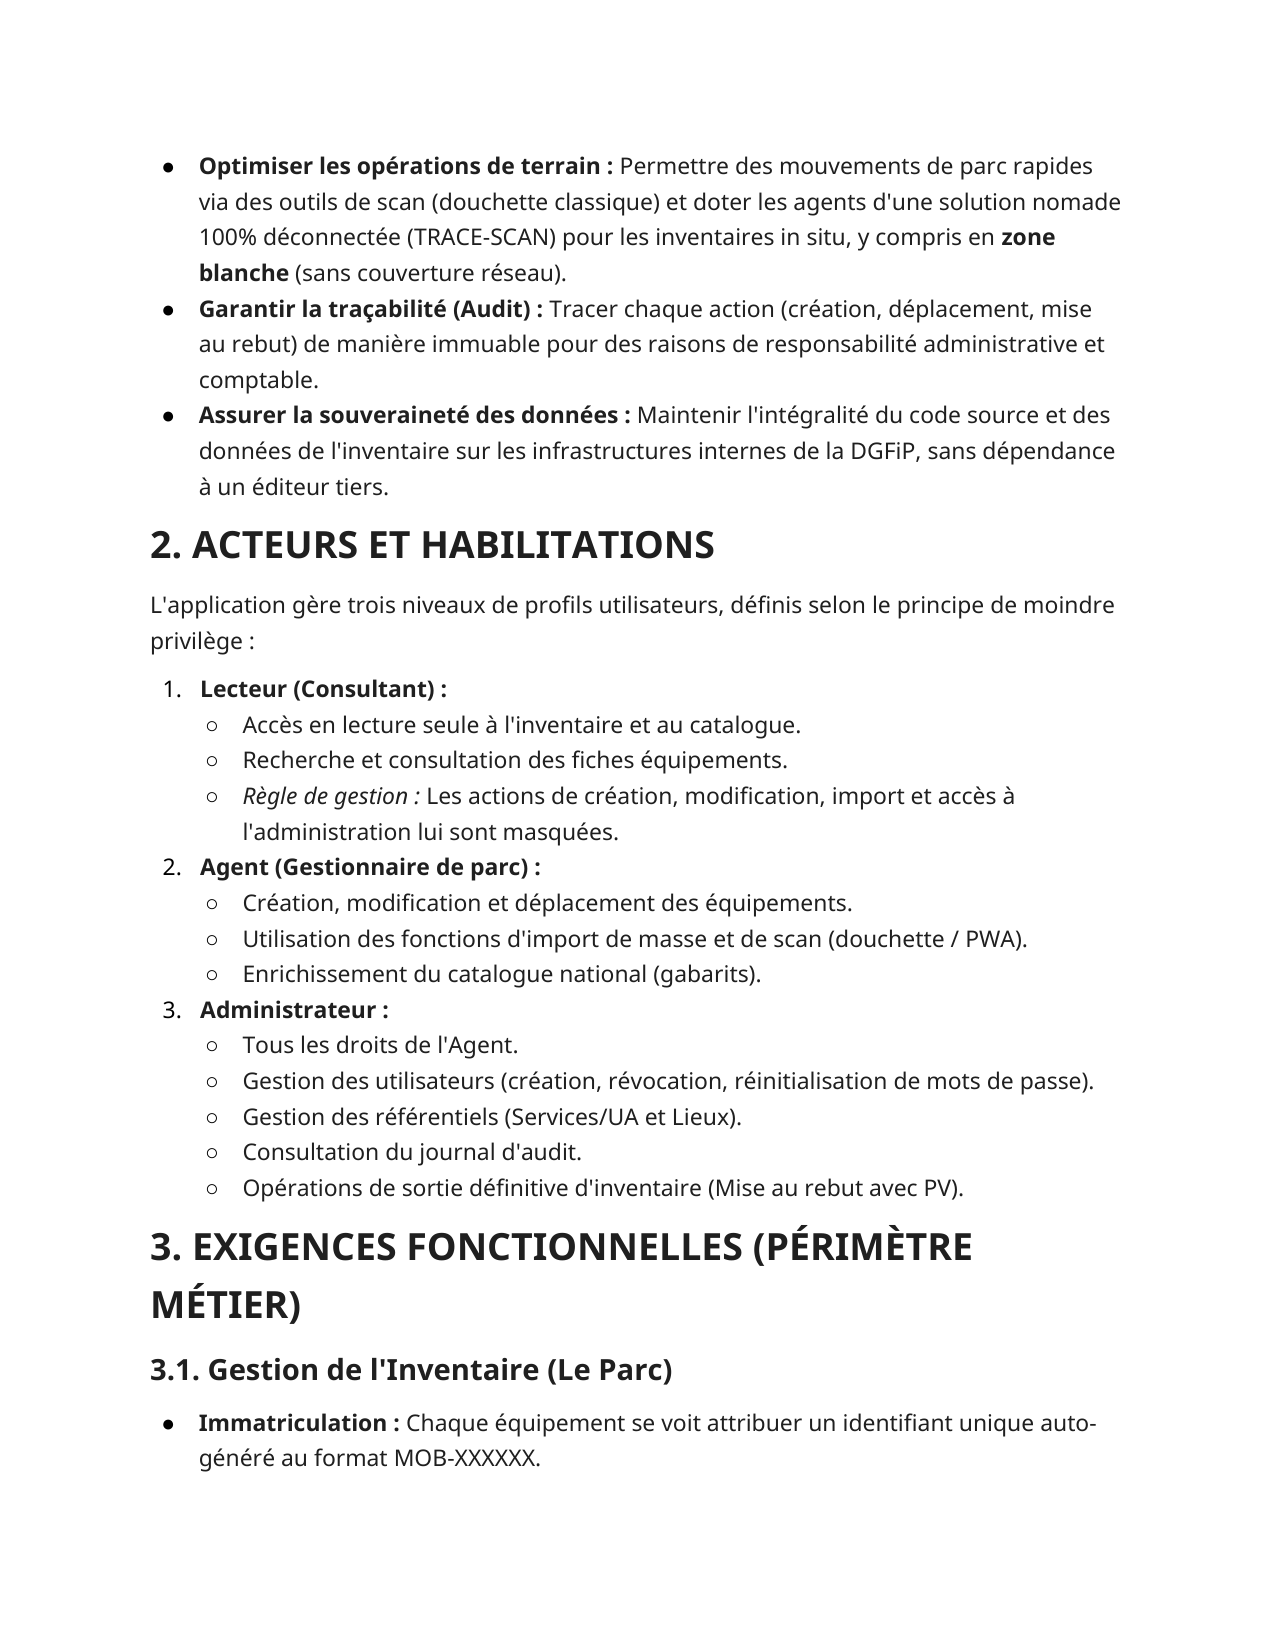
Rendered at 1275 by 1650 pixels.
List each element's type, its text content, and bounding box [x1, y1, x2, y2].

list Accès en lecture seule à l'inventaire et au catalogue. [205, 709, 1125, 740]
list Gestion des référentiels (Services/UA et Lieux). [205, 1101, 1125, 1132]
list Gestion des utilisateurs (création, révocation, réinitialisation de mots de passe). [205, 1065, 1125, 1096]
list Tous les droits de l'Agent. [205, 1029, 1125, 1061]
list Agent (Gestionnaire de parc) : [162, 851, 1125, 882]
subtitle 3. EXIGENCES FONCTIONNELLES (PÉRIMÈTRE MÉTIER) [150, 1220, 1125, 1329]
list Règle de gestion : Les actions de création, modification, import et accès à l'administration lui sont masquées. [205, 780, 1125, 847]
list Immatriculation : Chaque équipement se voit attribuer un identifiant unique auto-généré au format MOB-XXXXXX. [161, 1406, 1125, 1473]
list Opérations de sortie définitive d'inventaire (Mise au rebut avec PV). [205, 1172, 1125, 1203]
list Optimiser les opérations de terrain : Permettre des mouvements de parc rapides via des outils de scan (douchette classique) et doter les agents d'une solution nomade 100% déconnectée (TRACE-SCAN) pour les inventaires in situ, y compris en zone blanche (sans couverture réseau). [161, 150, 1125, 288]
list Consultation du journal d'audit. [205, 1136, 1125, 1167]
list Assurer la souveraineté des données : Maintenir l'intégralité du code source et des données de l'inventaire sur les infrastructures internes de la DGFiP, sans dépendance à un éditeur tiers. [161, 399, 1125, 502]
list Garantir la traçabilité (Audit) : Tracer chaque action (création, déplacement, mise au rebut) de manière immuable pour des raisons de responsabilité administrative et comptable. [161, 292, 1125, 395]
list Administrateur : [162, 994, 1125, 1025]
list Utilisation des fonctions d'import de masse et de scan (douchette / PWA). [205, 922, 1125, 954]
text L'application gère trois niveaux de profils utilisateurs, définis selon le principe de moindre privilège : [150, 589, 1125, 656]
list Enrichissement du catalogue national (gabarits). [205, 958, 1125, 989]
list Recherche et consultation des fiches équipements. [205, 744, 1125, 776]
subtitle 3.1. Gestion de l'Inventaire (Le Parc) [150, 1349, 1125, 1388]
list Création, modification et déplacement des équipements. [205, 887, 1125, 918]
list Lecteur (Consultant) : [162, 673, 1125, 704]
subtitle 2. ACTEURS ET HABILITATIONS [150, 519, 1125, 570]
